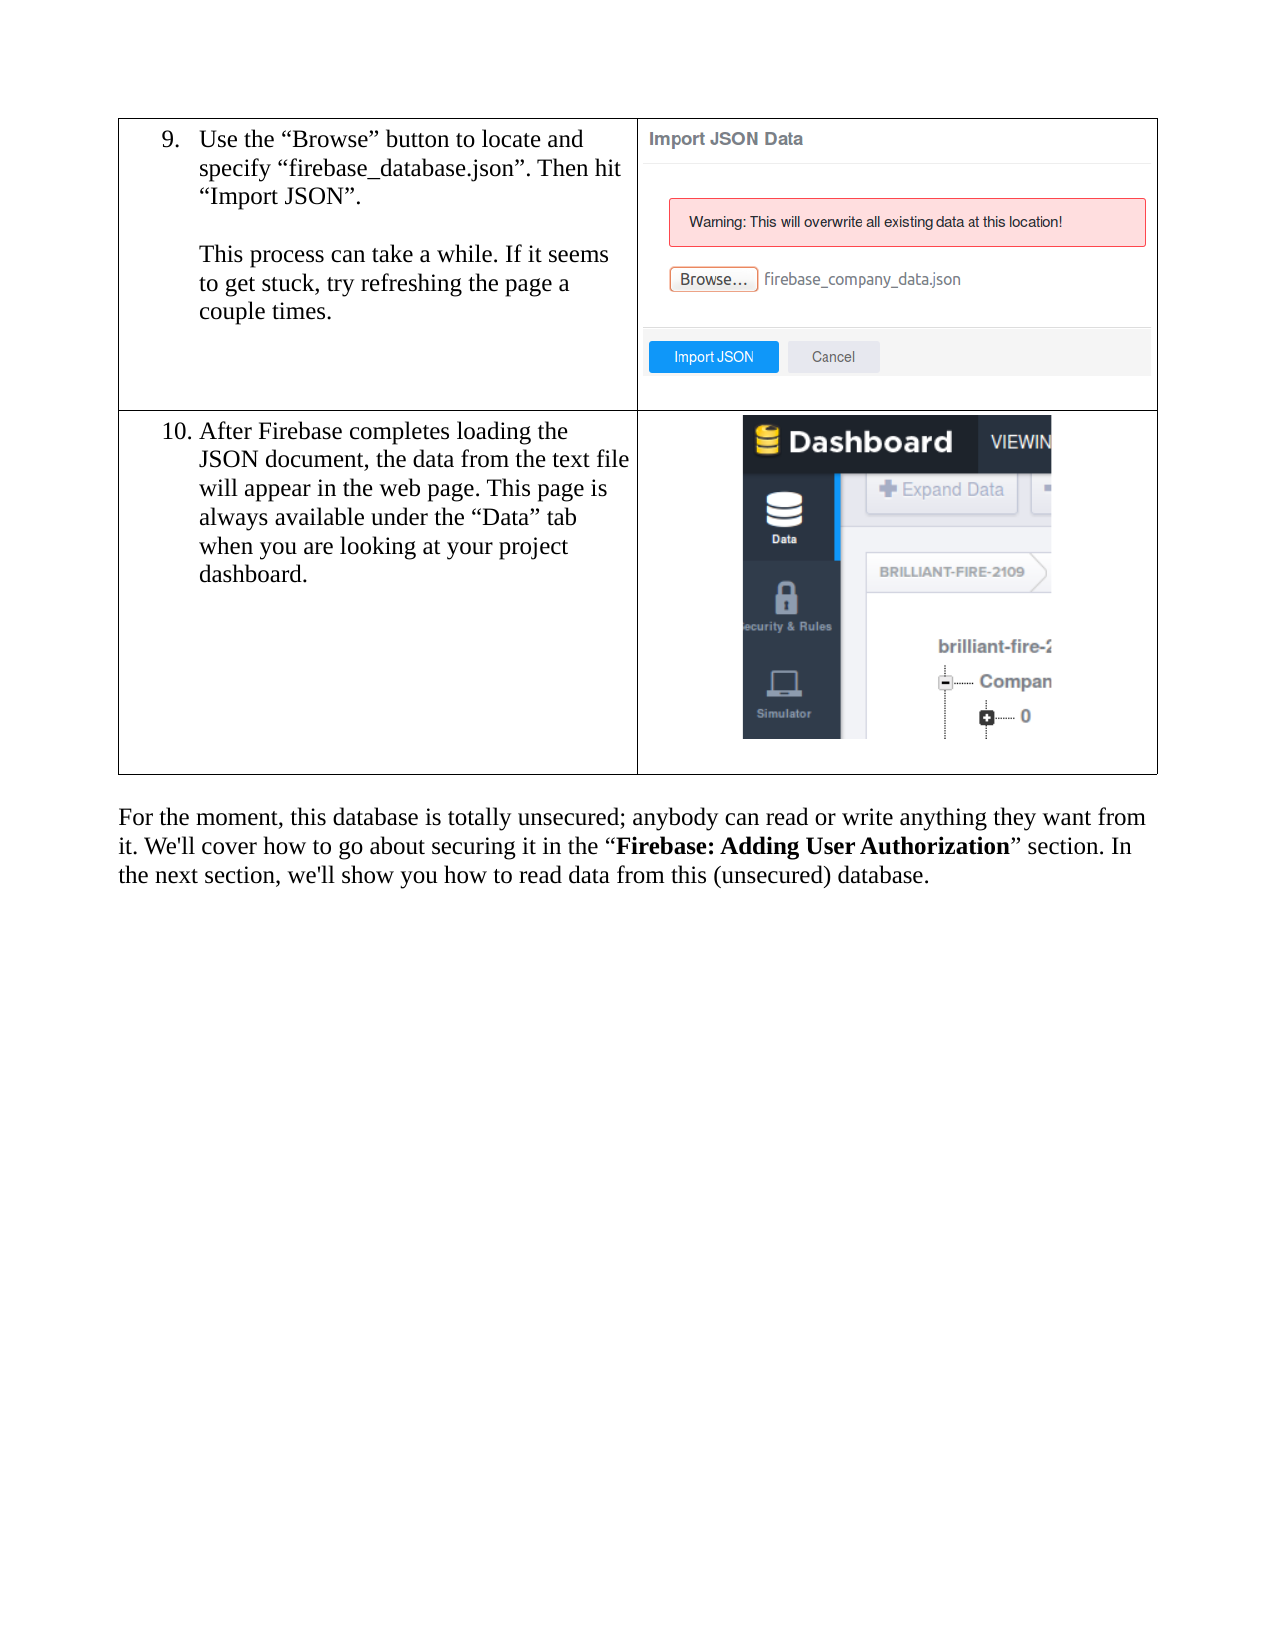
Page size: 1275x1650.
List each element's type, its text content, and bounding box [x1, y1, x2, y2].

picture [643, 123, 1152, 376]
picture [742, 415, 1052, 739]
table_cell After Firebase completes loading the JSON document, the data from the text file will appear in the web page. This page is always available under the “Data” tab when you are looking at your project dashboard. [119, 411, 637, 773]
table_cell Use the “Browse” button to locate and specify “firebase_database.json”. Then hit “Import JSON”. This process can take a while. If it seems to get stuck, try refreshing the page a couple times. [119, 119, 637, 410]
text For the moment, this database is totally unsecured; anybody can read or write anything they want from it. We'll cover how to go about securing it in the “Firebase: Adding User Authorization” section. In the next section, we'll show you how to read data from this (unsecured) database. [118, 802, 1157, 888]
table_cell [638, 411, 1157, 773]
table_cell [638, 119, 1157, 410]
